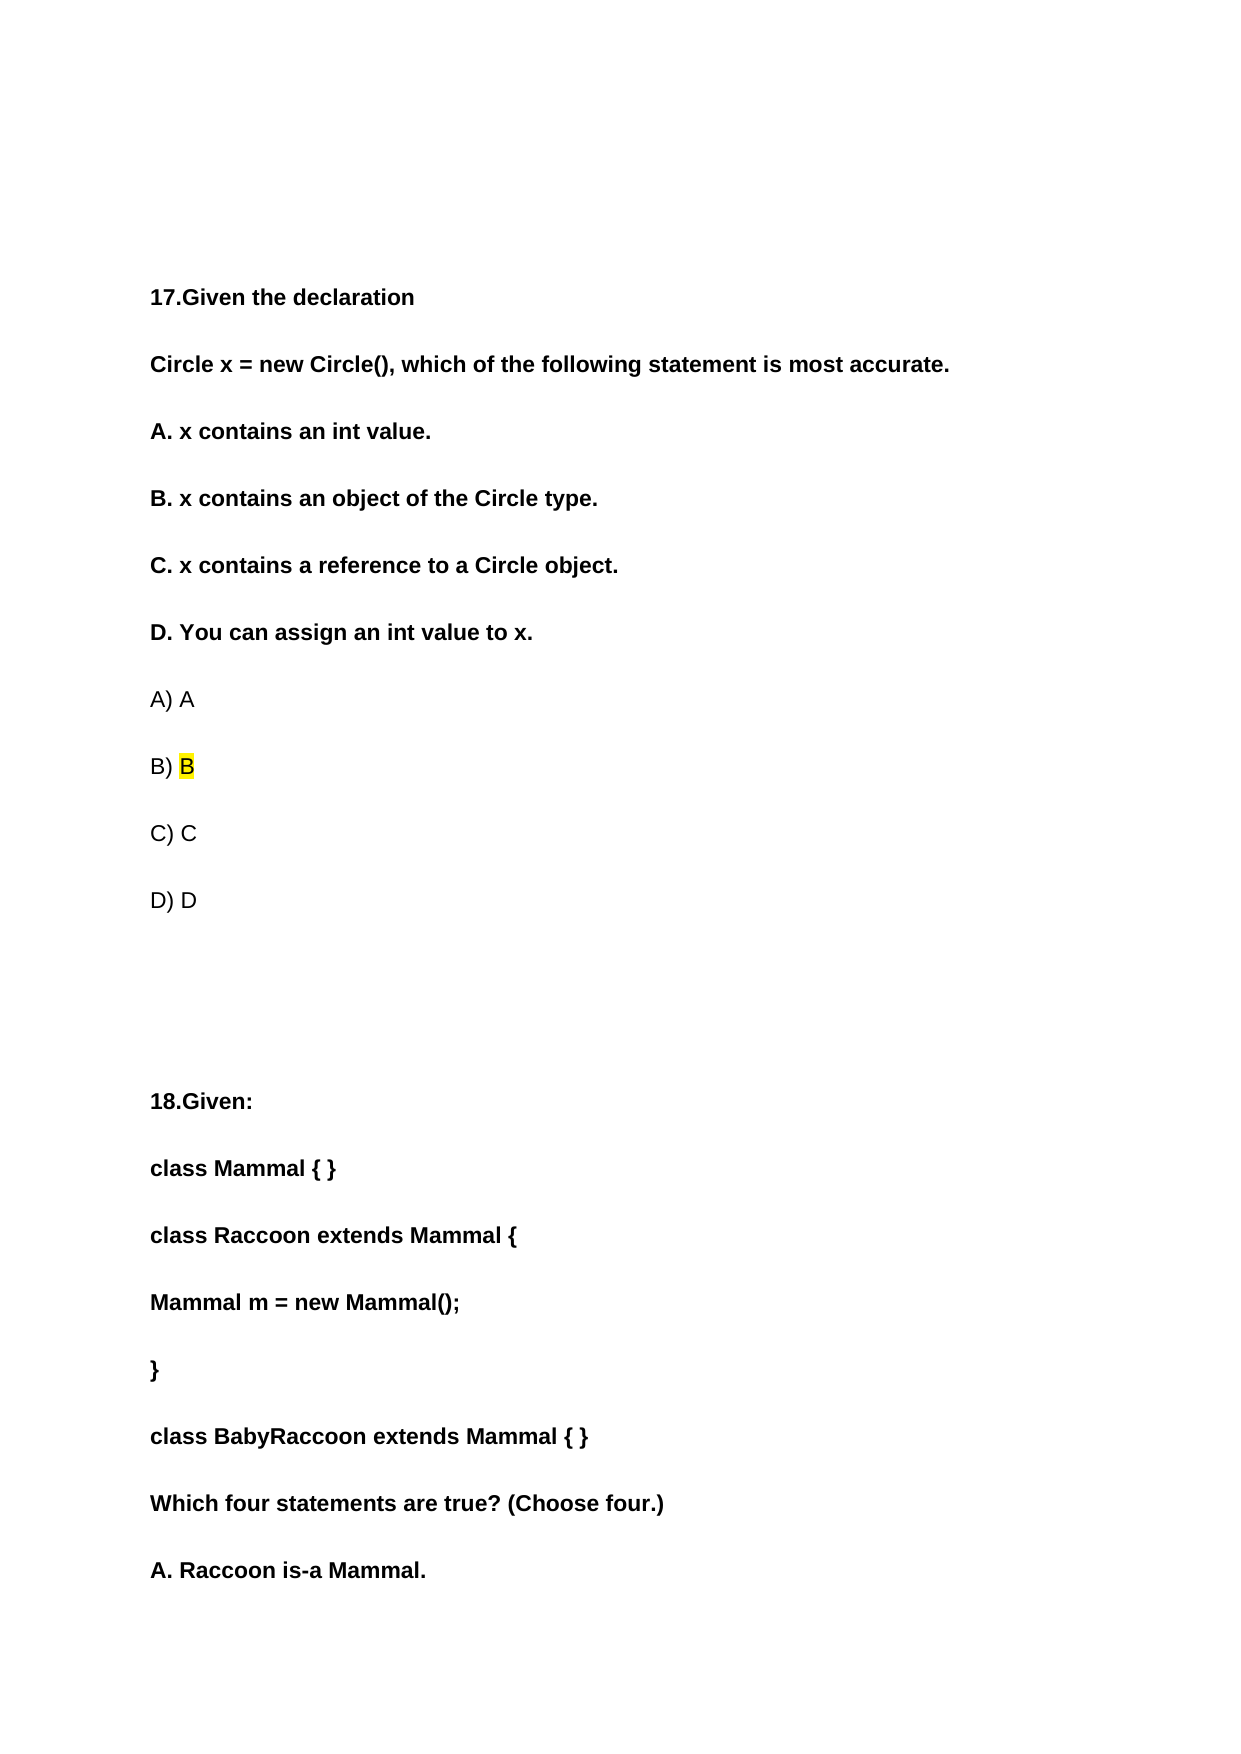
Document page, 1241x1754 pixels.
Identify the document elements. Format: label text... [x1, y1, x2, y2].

text D. You can assign an int value to x. [150, 619, 1090, 645]
text Which four statements are true? (Choose four.) [150, 1489, 1090, 1516]
text class Raccoon extends Mammal { [150, 1222, 1090, 1248]
text class BabyRaccoon extends Mammal { } [150, 1423, 1090, 1449]
text 17.Given the declaration [150, 284, 1090, 310]
text 18.Given: [150, 1088, 1090, 1114]
text class Mammal { } [150, 1155, 1090, 1181]
text } [150, 1356, 1090, 1382]
text D) D [150, 887, 1090, 913]
text C) C [150, 820, 1090, 846]
text A. Raccoon is-a Mammal. [150, 1557, 1090, 1583]
text Mammal m = new Mammal(); [150, 1289, 1090, 1315]
text A) A [150, 686, 1090, 712]
text C. x contains a reference to a Circle object. [150, 552, 1090, 578]
text A. x contains an int value. [150, 418, 1090, 444]
text B. x contains an object of the Circle type. [150, 485, 1090, 511]
text B) B [150, 753, 1090, 779]
text Circle x = new Circle(), which of the following statement is most accurate. [150, 351, 1090, 377]
